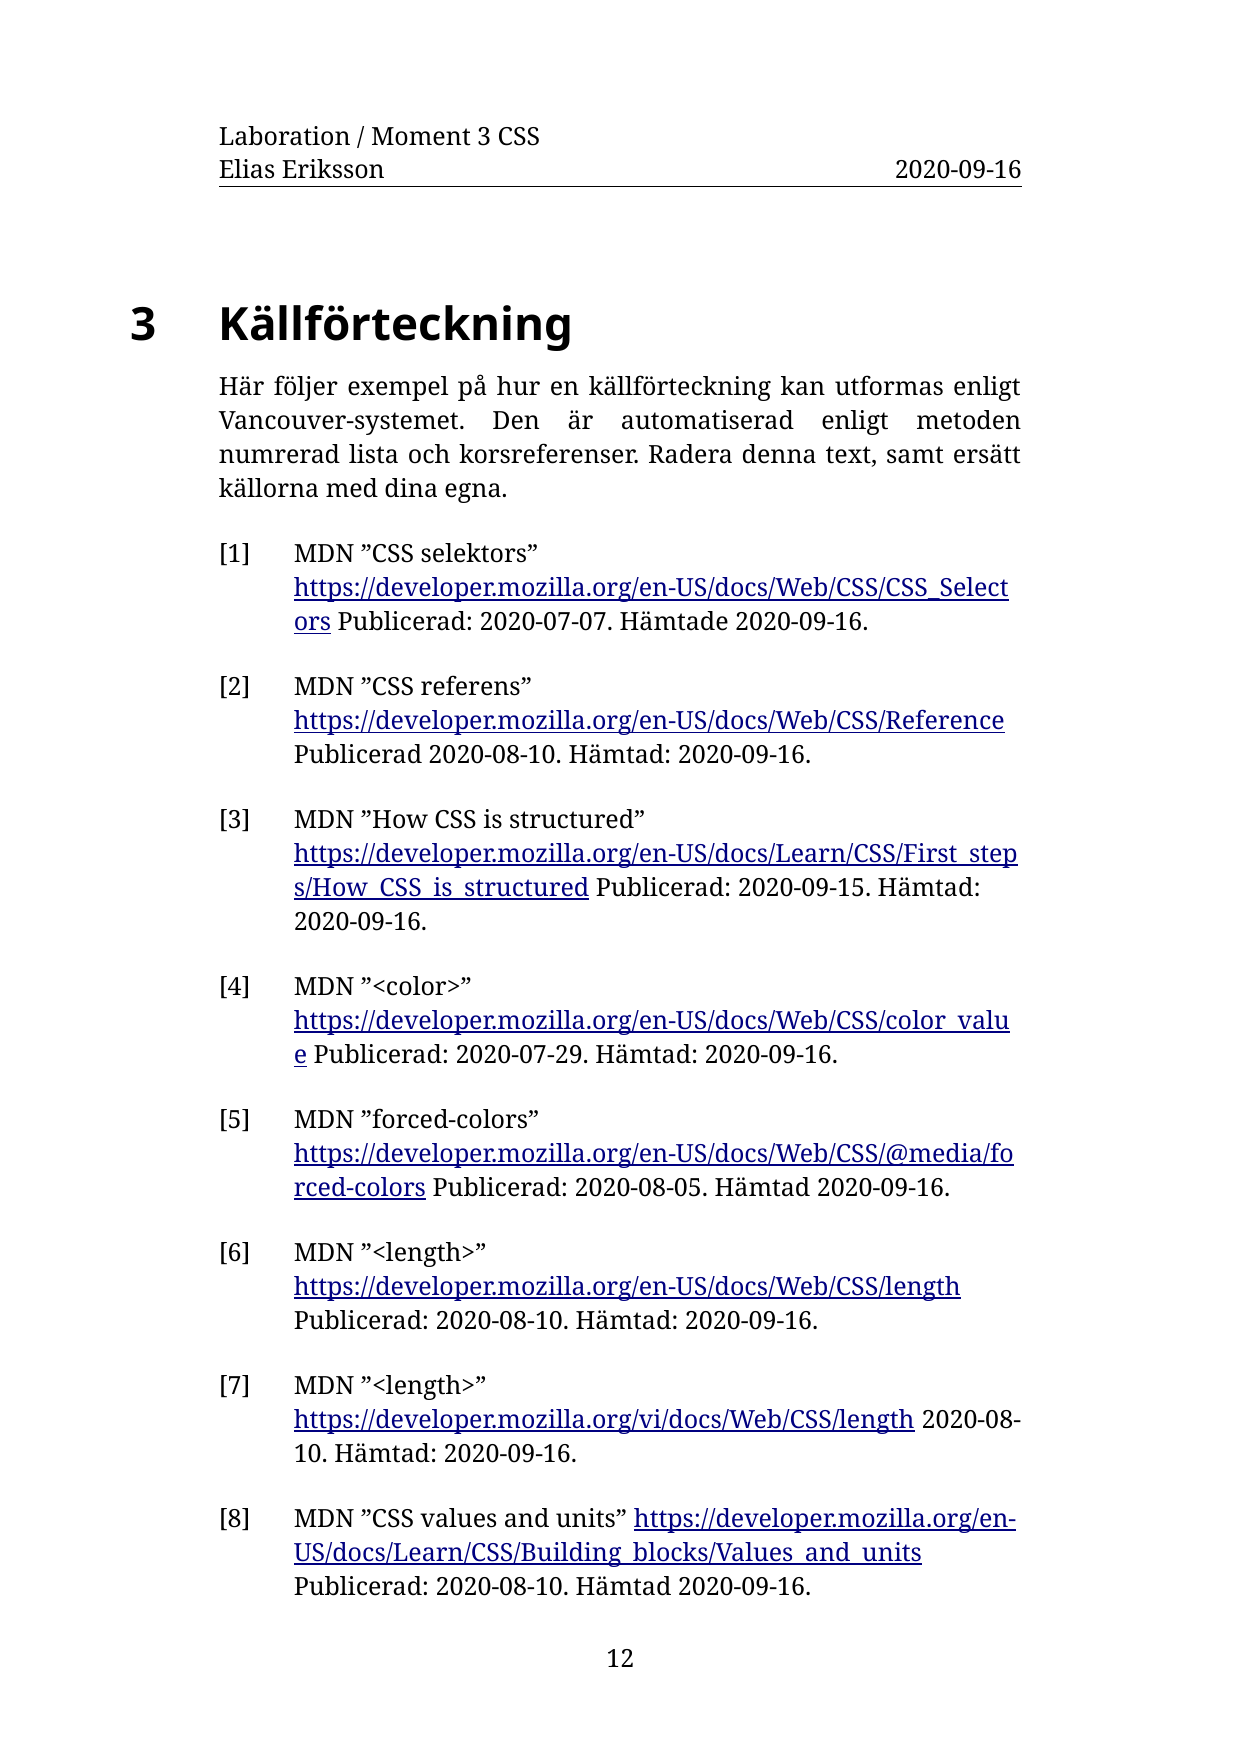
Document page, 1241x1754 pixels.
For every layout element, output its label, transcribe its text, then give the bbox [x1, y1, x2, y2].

list MDN ”<color>” https://developer.mozilla.org/en-US/docs/Web/CSS/color_value Publicerad: 2020-07-29. Hämtad: 2020-09-16. [218, 968, 1022, 1071]
text Här följer exempel på hur en källförteckning kan utformas enligt Vancouver-systemet. Den är automatiserad enligt metoden numrerad lista och korsreferenser. Radera denna text, samt ersätt källorna med dina egna. [218, 369, 1022, 505]
list MDN ”CSS selektors” https://developer.mozilla.org/en-US/docs/Web/CSS/CSS_Selectors Publicerad: 2020-07-07. Hämtade 2020-09-16. [218, 536, 1022, 638]
list MDN ”How CSS is structured” https://developer.mozilla.org/en-US/docs/Learn/CSS/First_steps/How_CSS_is_structured Publicerad: 2020-09-15. Hämtad: 2020-09-16. [218, 802, 1022, 938]
list MDN ”CSS referens” https://developer.mozilla.org/en-US/docs/Web/CSS/Reference Publicerad 2020-08-10. Hämtad: 2020-09-16. [218, 669, 1022, 771]
list MDN ”CSS values and units” https://developer.mozilla.org/en-US/docs/Learn/CSS/Building_blocks/Values_and_units Publicerad: 2020-08-10. Hämtad 2020-09-16. [218, 1500, 1022, 1602]
list MDN ”forced-colors” https://developer.mozilla.org/en-US/docs/Web/CSS/@media/forced-colors Publicerad: 2020-08-05. Hämtad 2020-09-16. [218, 1101, 1022, 1204]
list MDN ”<length>” https://developer.mozilla.org/vi/docs/Web/CSS/length 2020-08-10. Hämtad: 2020-09-16. [218, 1367, 1022, 1469]
subtitle Källförteckning [130, 291, 1022, 353]
list MDN ”<length>” https://developer.mozilla.org/en-US/docs/Web/CSS/length Publicerad: 2020-08-10. Hämtad: 2020-09-16. [218, 1234, 1022, 1337]
